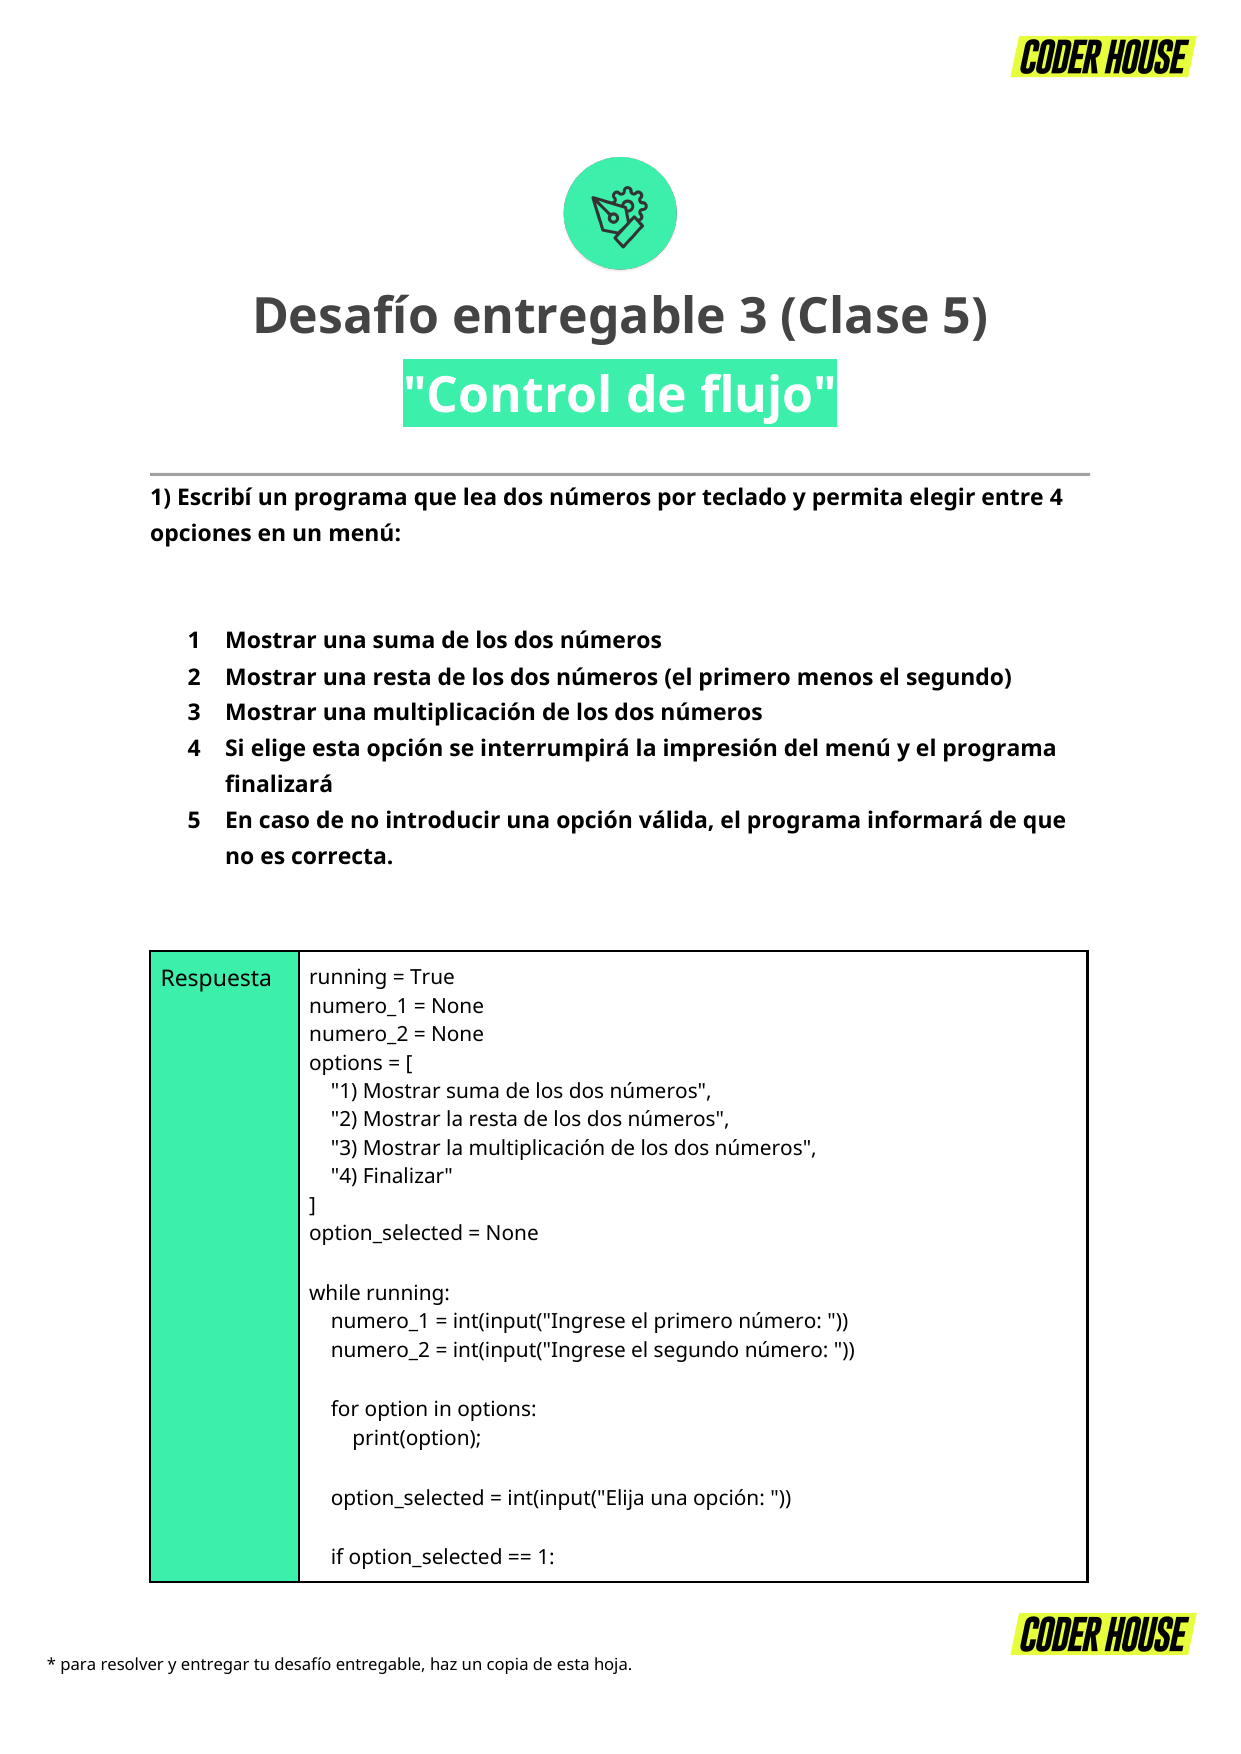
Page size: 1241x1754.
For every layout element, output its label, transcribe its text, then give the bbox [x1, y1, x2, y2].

table_header running = True numero_1 = None numero_2 = None options = [ "1) Mostrar suma de los dos números", "2) Mostrar la resta de los dos números", "3) Mostrar la multiplicación de los dos números", "4) Finalizar" ] option_selected = None while running: numero_1 = int(input("Ingrese el primero número: ")) numero_2 = int(input("Ingrese el segundo número: ")) for option in options: print(option); option_selected = int(input("Elija una opción: ")) if option_selected == 1: [300, 952, 1086, 1581]
picture [1006, 1607, 1201, 1662]
list Mostrar una resta de los dos números (el primero menos el segundo) [187, 660, 1090, 692]
text "Control de flujo" [150, 358, 1090, 427]
picture [557, 150, 684, 277]
text Desafío entregable 3 (Clase 5) [150, 280, 1090, 348]
list Mostrar una multiplicación de los dos números [187, 696, 1090, 728]
table_header Respuesta [151, 952, 298, 1581]
list En caso de no introducir una opción válida, el programa informará de que no es correcta. [187, 804, 1090, 871]
text 1) Escribí un programa que lea dos números por teclado y permita elegir entre 4 opciones en un menú: [150, 476, 1090, 548]
picture [1006, 29, 1201, 84]
list Si elige esta opción se interrumpirá la impresión del menú y el programa finalizará [187, 732, 1090, 799]
list Mostrar una suma de los dos números [187, 624, 1090, 656]
